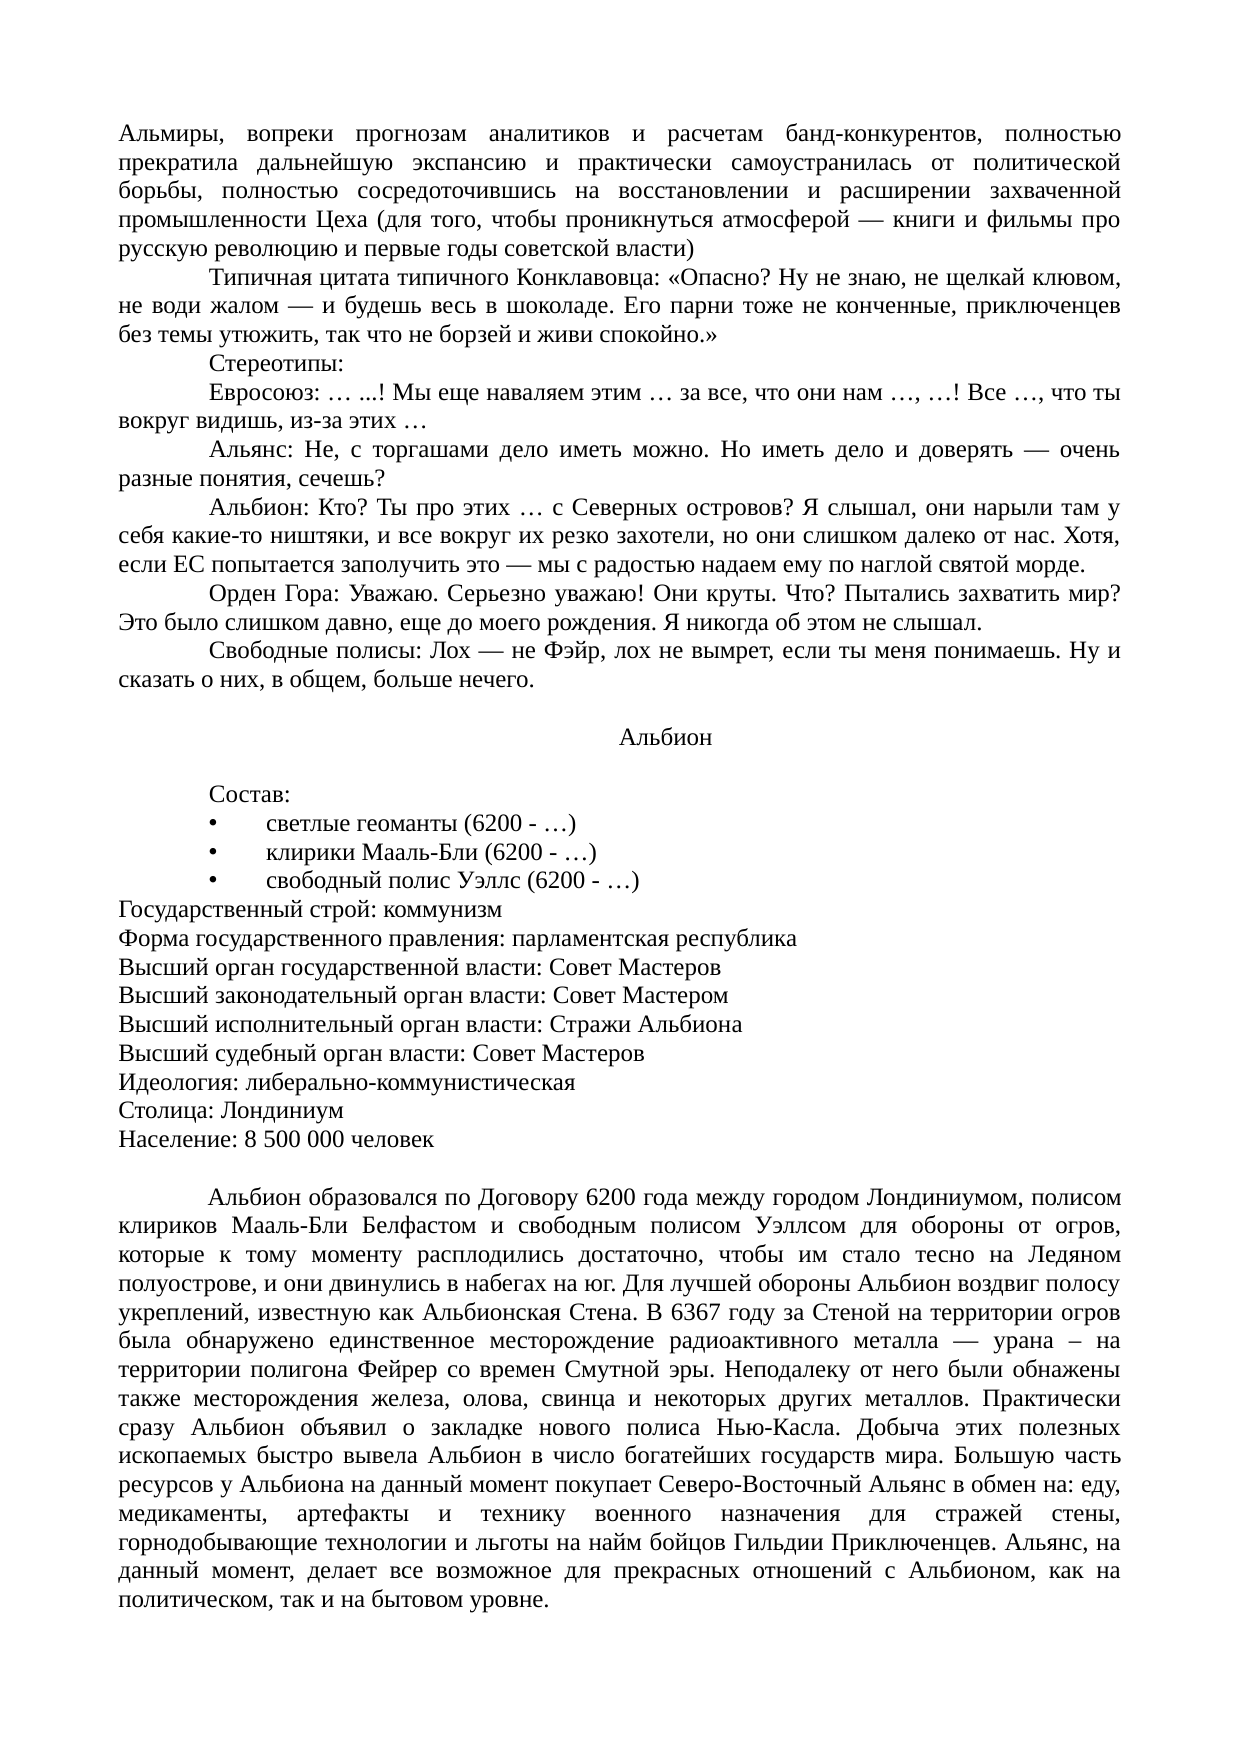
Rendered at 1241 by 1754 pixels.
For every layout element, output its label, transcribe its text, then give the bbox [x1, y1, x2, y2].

text Состав: [118, 779, 1122, 808]
text Высший законодательный орган власти: Совет Мастером [118, 981, 1122, 1009]
text Высший орган государственной власти: Совет Мастеров [118, 952, 1122, 981]
text Стереотипы: [118, 348, 1122, 377]
text Альбион образовался по Договору 6200 года между городом Лондиниумом, полисом клириков Мааль-Бли Белфастом и свободным полисом Уэллсом для обороны от огров, которые к тому моменту расплодились достаточно, чтобы им стало тесно на Ледяном полуострове, и они двинулись в набегах на юг. Для лучшей обороны Альбион воздвиг полосу укреплений, известную как Альбионская Стена. В 6367 году за Стеной на территории огров была обнаружено единственное месторождение радиоактивного металла — урана – на территории полигона Фейрер со времен Смутной эры. Неподалеку от него были обнажены также месторождения железа, олова, свинца и некоторых других металлов. Практически сразу Альбион объявил о закладке нового полиса Нью-Касла. Добыча этих полезных ископаемых быстро вывела Альбион в число богатейших государств мира. Большую часть ресурсов у Альбиона на данный момент покупает Северо-Восточный Альянс в обмен на: еду, медикаменты, артефакты и технику военного назначения для стражей стены, горнодобывающие технологии и льготы на найм бойцов Гильдии Приключенцев. Альянс, на данный момент, делает все возможное для прекрасных отношений с Альбионом, как на политическом, так и на бытовом уровне. [118, 1182, 1122, 1613]
text Альбион [118, 722, 1122, 751]
list клирики Мааль-Бли (6200 - …) [118, 837, 1122, 866]
text Высший исполнительный орган власти: Стражи Альбиона [118, 1009, 1122, 1038]
text Идеология: либерально-коммунистическая [118, 1067, 1122, 1096]
text Евросоюз: … ...! Мы еще наваляем этим … за все, что они нам …, …! Все …, что ты вокруг видишь, из-за этих … [118, 377, 1122, 434]
text Высший судебный орган власти: Совет Мастеров [118, 1038, 1122, 1067]
text Население: 8 500 000 человек [118, 1124, 1122, 1153]
text Альбион: Кто? Ты про этих … с Северных островов? Я слышал, они нарыли там у себя какие-то ништяки, и все вокруг их резко захотели, но они слишком далеко от нас. Хотя, если ЕС попытается заполучить это — мы с радостью надаем ему по наглой святой морде. [118, 492, 1122, 578]
text Альянс: Не, с торгашами дело иметь можно. Но иметь дело и доверять — очень разные понятия, сечешь? [118, 434, 1122, 492]
list свободный полис Уэллс (6200 - …) [118, 866, 1122, 894]
text Столица: Лондиниум [118, 1096, 1122, 1124]
text Типичная цитата типичного Конклавовца: «Опасно? Ну не знаю, не щелкай клювом, не води жалом — и будешь весь в шоколаде. Его парни тоже не конченные, приключенцев без темы утюжить, так что не борзей и живи спокойно.» [118, 262, 1122, 348]
text Государственный строй: коммунизм [118, 894, 1122, 923]
text Форма государственного правления: парламентская республика [118, 923, 1122, 952]
text Орден Гора: Уважаю. Серьезно уважаю! Они круты. Что? Пытались захватить мир? Это было слишком давно, еще до моего рождения. Я никогда об этом не слышал. [118, 578, 1122, 636]
text Свободные полисы: Лох — не Фэйр, лох не вымрет, если ты меня понимаешь. Ну и сказать о них, в общем, больше нечего. [118, 636, 1122, 693]
list светлые геоманты (6200 - …) [118, 808, 1122, 837]
text Альмиры, вопреки прогнозам аналитиков и расчетам банд-конкурентов, полностью прекратила дальнейшую экспансию и практически самоустранилась от политической борьбы, полностью сосредоточившись на восстановлении и расширении захваченной промышленности Цеха (для того, чтобы проникнуться атмосферой — книги и фильмы про русскую революцию и первые годы советской власти) [118, 118, 1122, 262]
